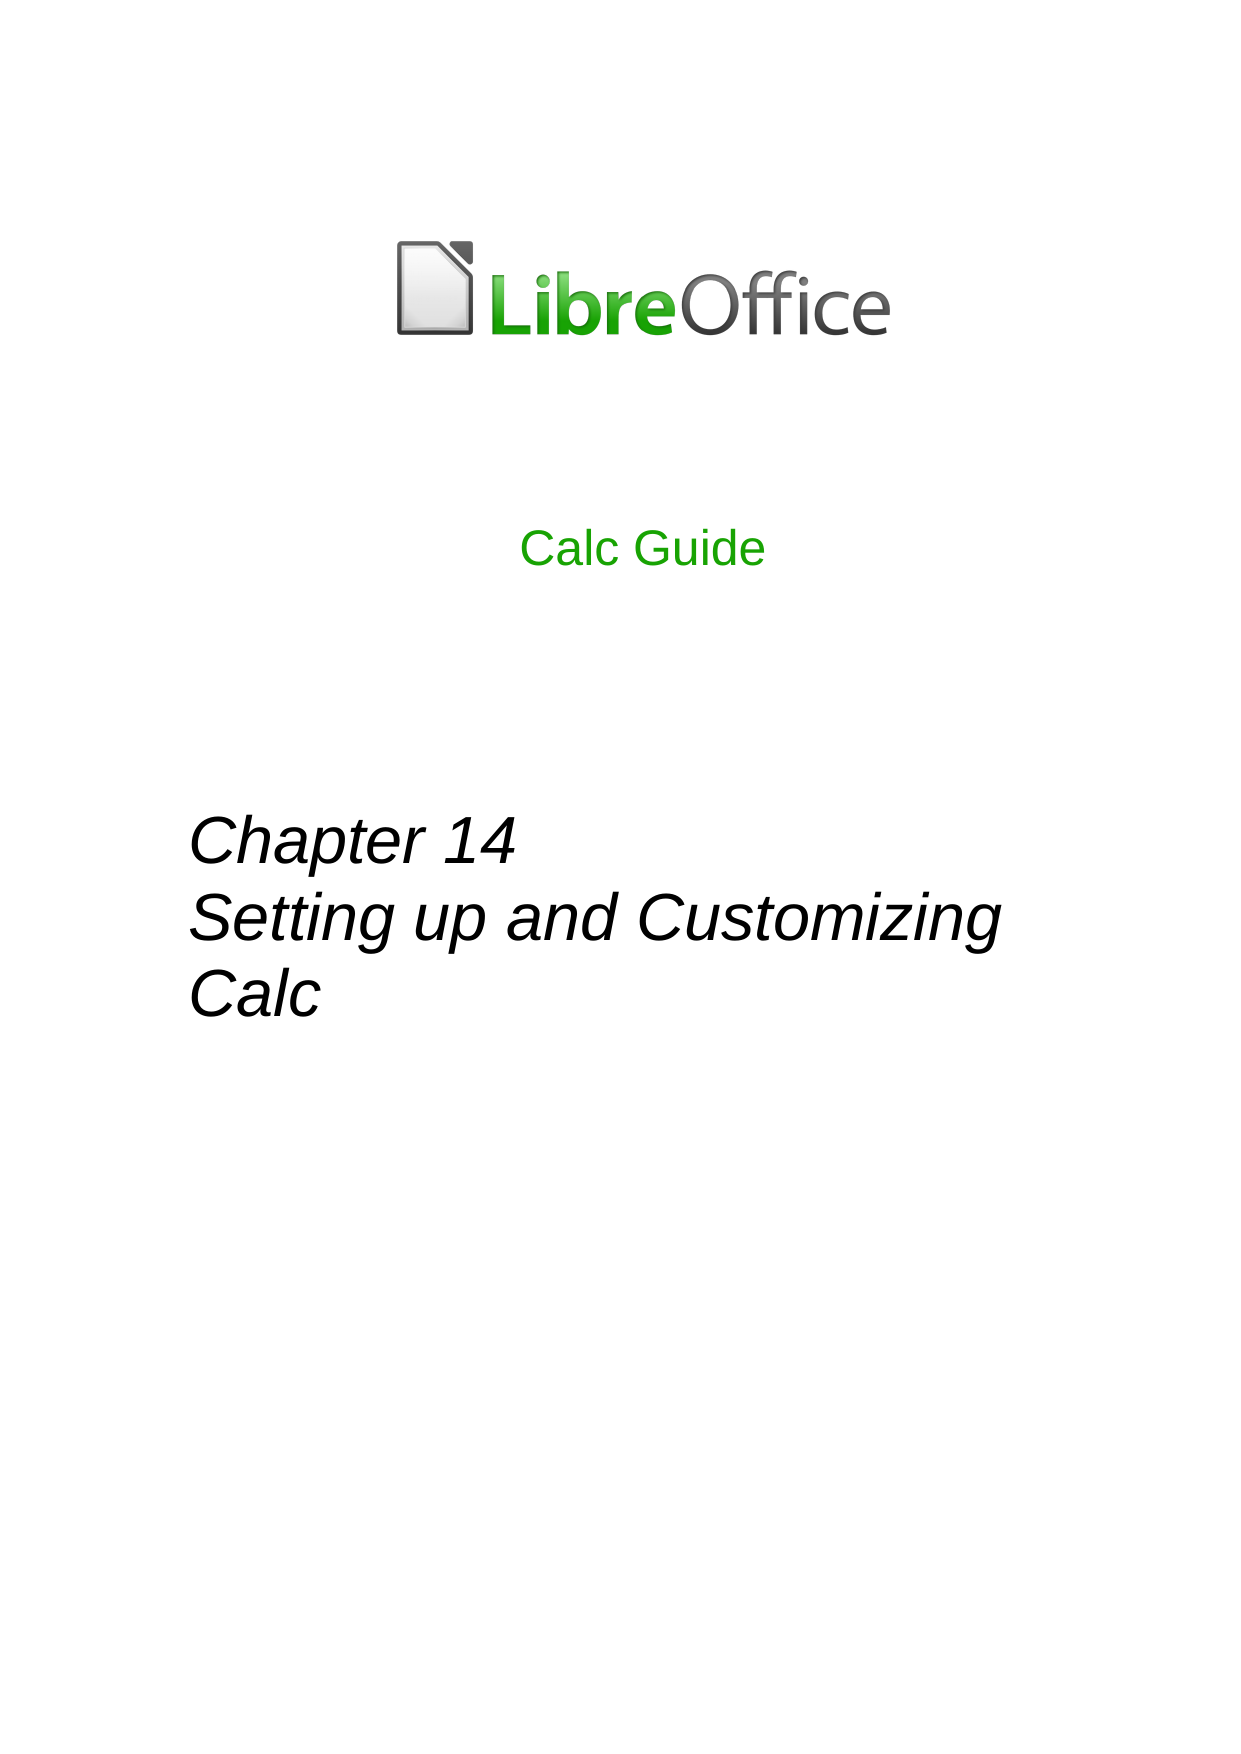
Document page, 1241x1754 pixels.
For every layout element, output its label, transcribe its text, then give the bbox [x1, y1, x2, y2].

text Calc Guide [188, 518, 1098, 576]
picture [392, 236, 893, 342]
title Chapter 14 Setting up and Customizing Calc [188, 801, 1098, 1031]
